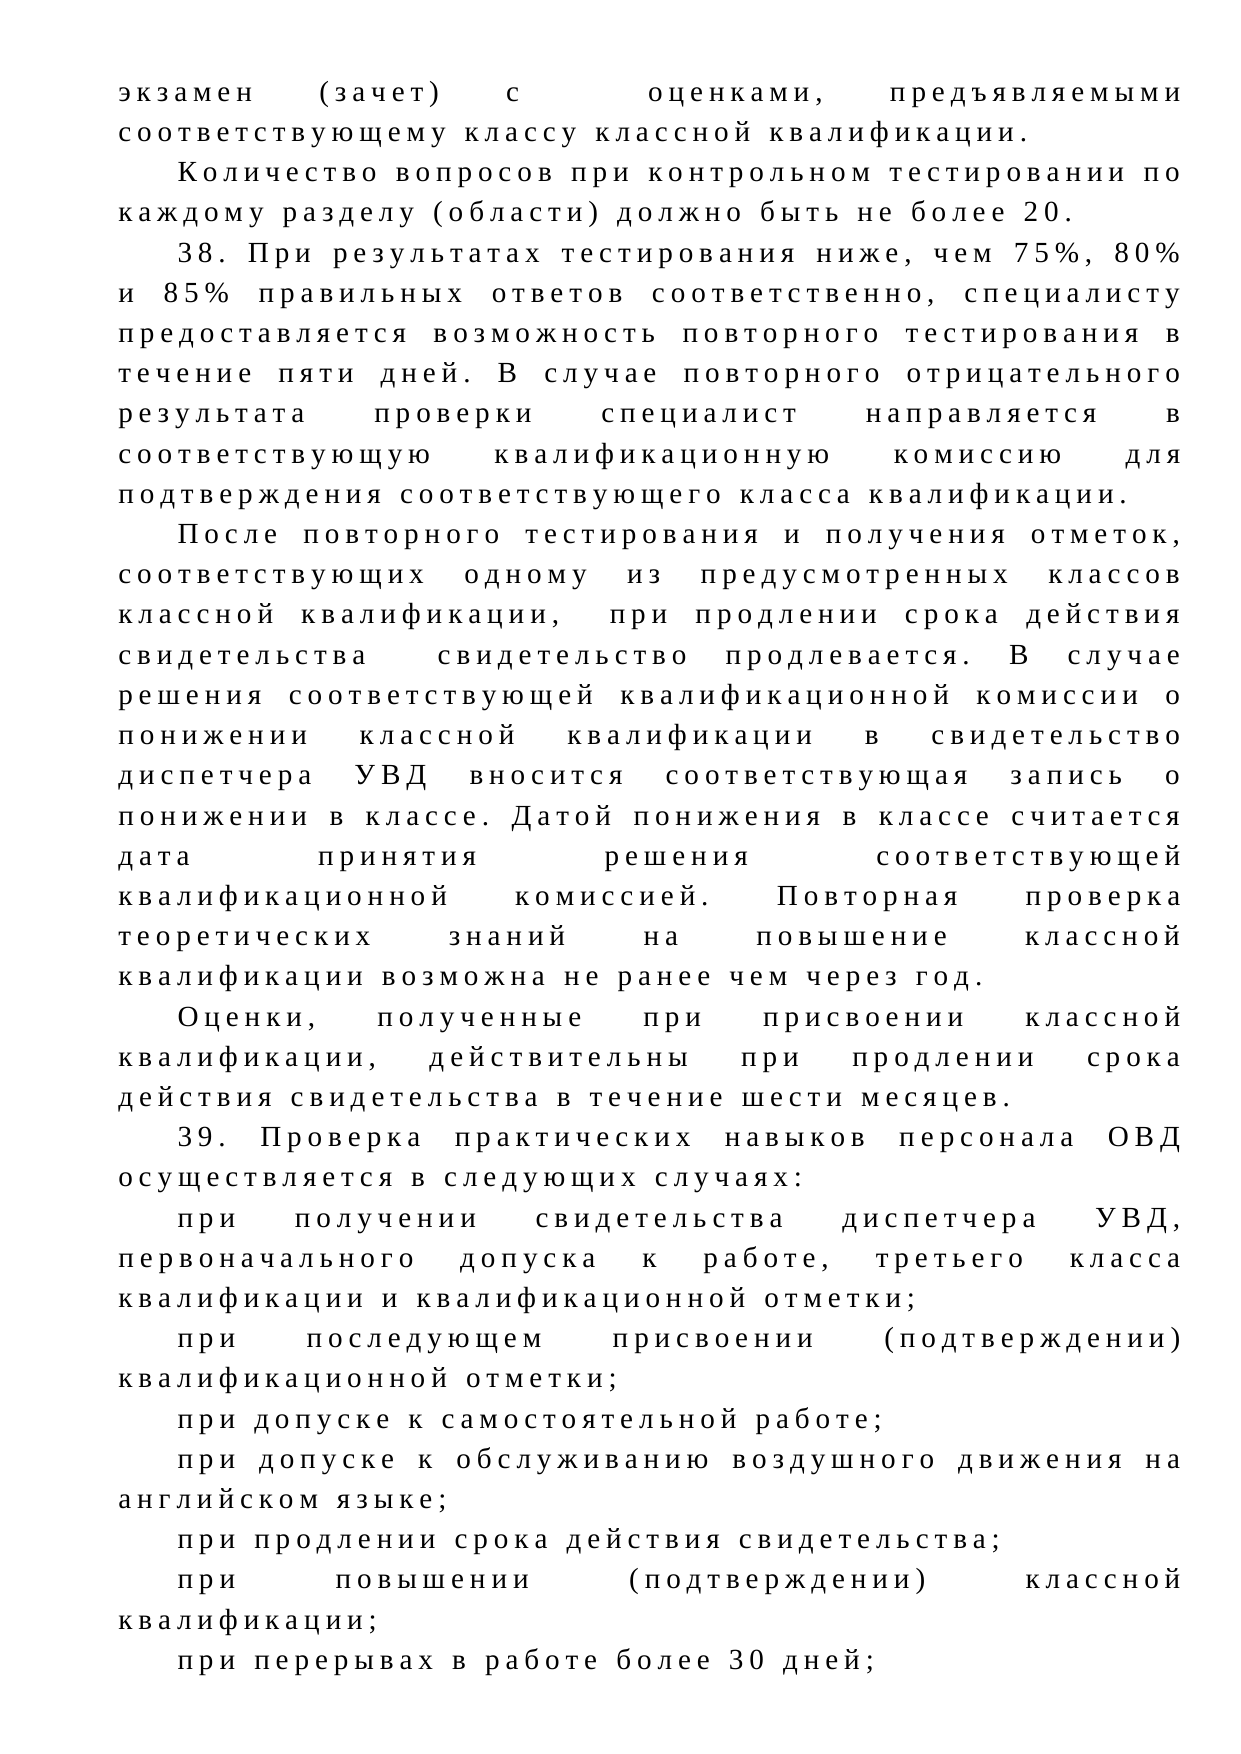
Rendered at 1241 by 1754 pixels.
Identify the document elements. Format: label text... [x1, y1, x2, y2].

text при допуске к обслуживанию воздушного движения на английском языке; [118, 1441, 1181, 1515]
text при допуске к самостоятельной работе; [118, 1401, 1181, 1434]
text 39. Проверка практических навыков персонала ОВД осуществляется в следующих случаях: [118, 1119, 1181, 1193]
text После повторного тестирования и получения отметок, соответствующих одному из предусмотренных классов классной квалификации, при продлении срока действия свидетельства свидетельство продлевается. В случае решения соответствующей квалификационной комиссии о понижении классной квалификации в свидетельство диспетчера УВД вносится соответствующая запись о понижении в классе. Датой понижения в классе считается дата принятия решения соответствующей квалификационной комиссией. Повторная проверка теоретических знаний на повышение классной квалификации возможна не ранее чем через год. [118, 516, 1181, 992]
text экзамен (зачет) с оценками, предъявляемыми соответствующему классу классной квалификации. [118, 74, 1181, 148]
text при последующем присвоении (подтверждении) квалификационной отметки; [118, 1320, 1181, 1394]
text 38. При результатах тестирования ниже, чем 75%, 80% и 85% правильных ответов соответственно, специалисту предоставляется возможность повторного тестирования в течение пяти дней. В случае повторного отрицательного результата проверки специалист направляется в соответствующую квалификационную комиссию для подтверждения соответствующего класса квалификации. [118, 235, 1181, 509]
text при повышении (подтверждении) классной квалификации; [118, 1562, 1181, 1635]
text Оценки, полученные при присвоении классной квалификации, действительны при продлении срока действия свидетельства в течение шести месяцев. [118, 999, 1181, 1113]
text Количество вопросов при контрольном тестировании по каждому разделу (области) должно быть не более 20. [118, 154, 1181, 228]
text при получении свидетельства диспетчера УВД, первоначального допуска к работе, третьего класса квалификации и квалификационной отметки; [118, 1200, 1181, 1314]
text при перерывах в работе более 30 дней; [118, 1642, 1181, 1676]
text при продлении срока действия свидетельства; [118, 1521, 1181, 1555]
